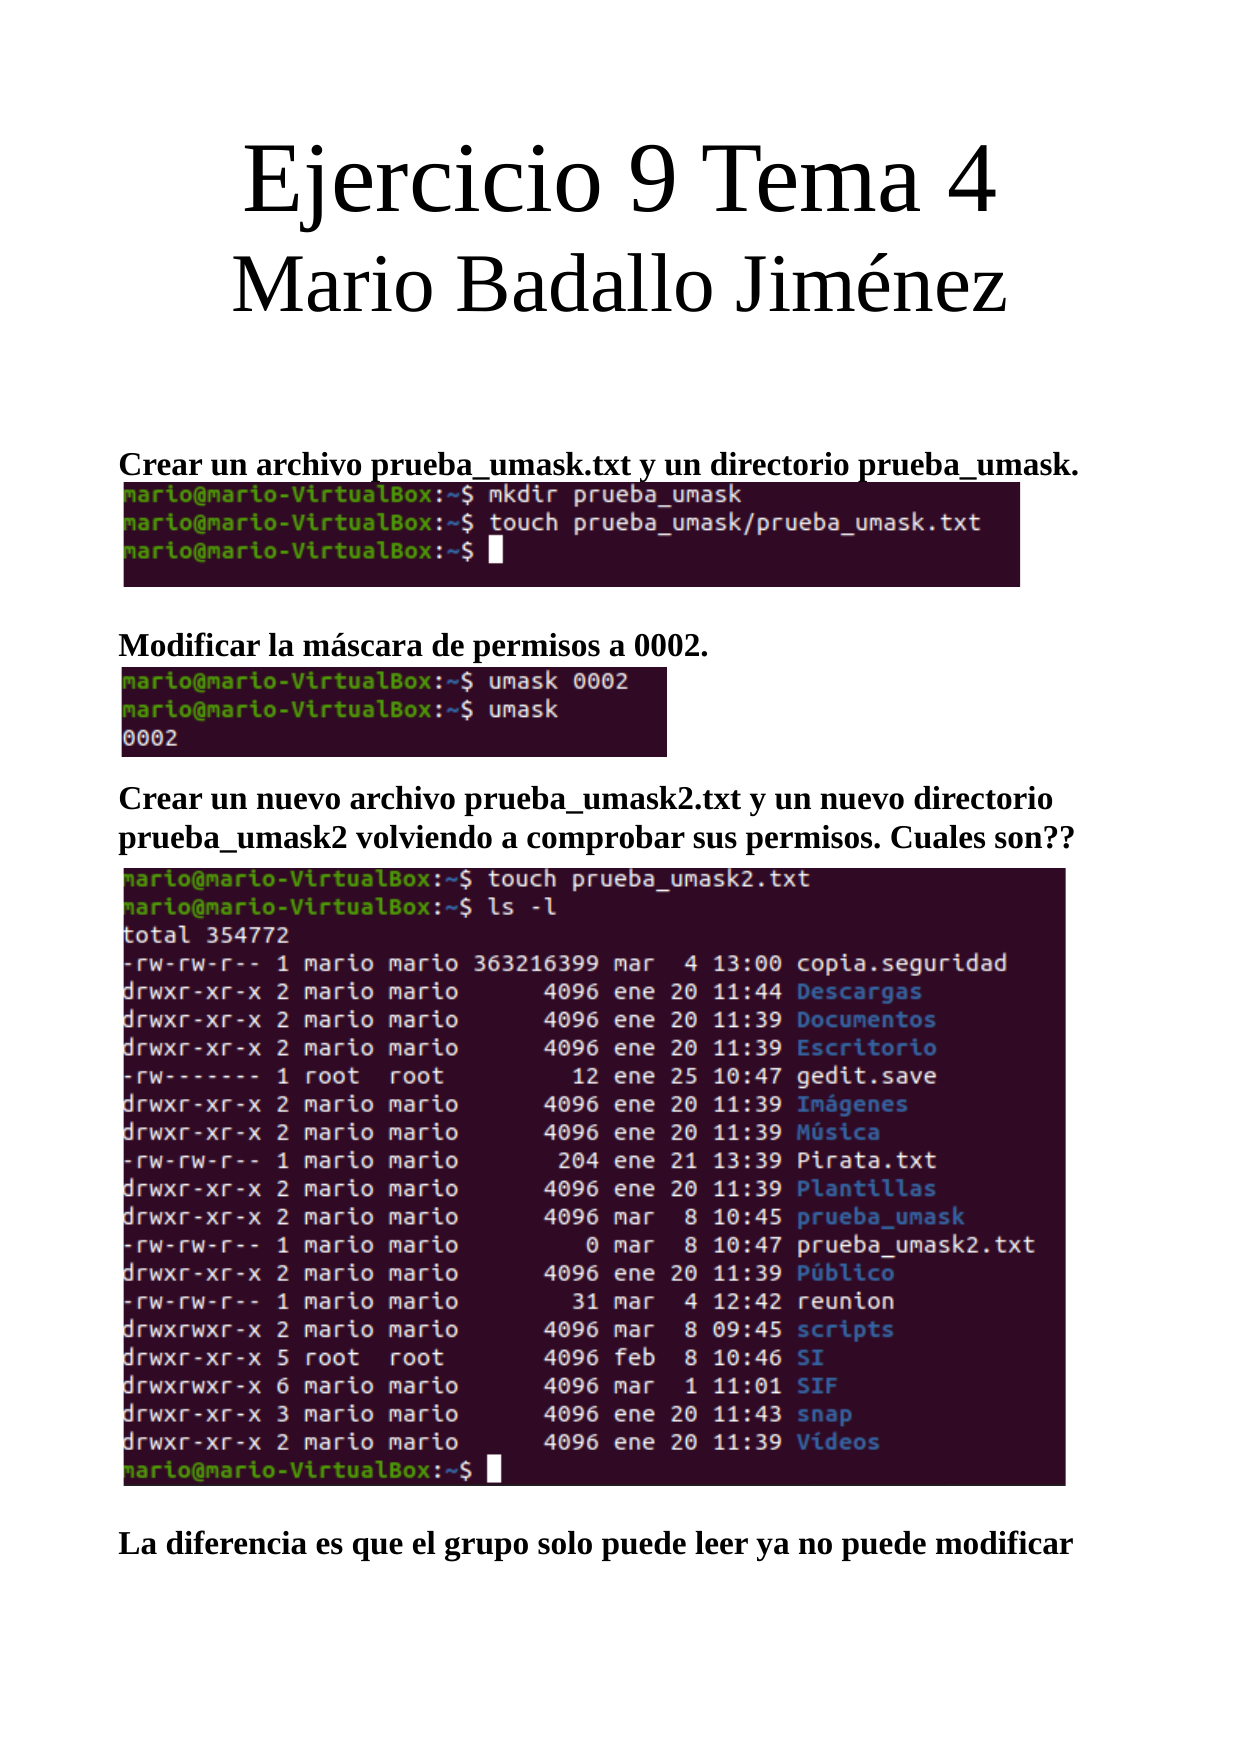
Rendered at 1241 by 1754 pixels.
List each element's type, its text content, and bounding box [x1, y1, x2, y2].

picture [123, 482, 1021, 587]
text Ejercicio 9 Tema 4 [118, 118, 1122, 233]
text Modificar la máscara de permisos a 0002. [118, 625, 1122, 664]
text Crear un archivo prueba_umask.txt y un directorio prueba_umask. [118, 444, 1122, 482]
text La diferencia es que el grupo solo puede leer ya no puede modificar [118, 1524, 1122, 1562]
text Crear un nuevo archivo prueba_umask2.txt y un nuevo directorio prueba_umask2 volviendo a comprobar sus permisos. Cuales son?? [118, 779, 1122, 855]
picture [123, 868, 1066, 1486]
picture [121, 667, 667, 757]
text Mario Badallo Jiménez [118, 233, 1122, 329]
